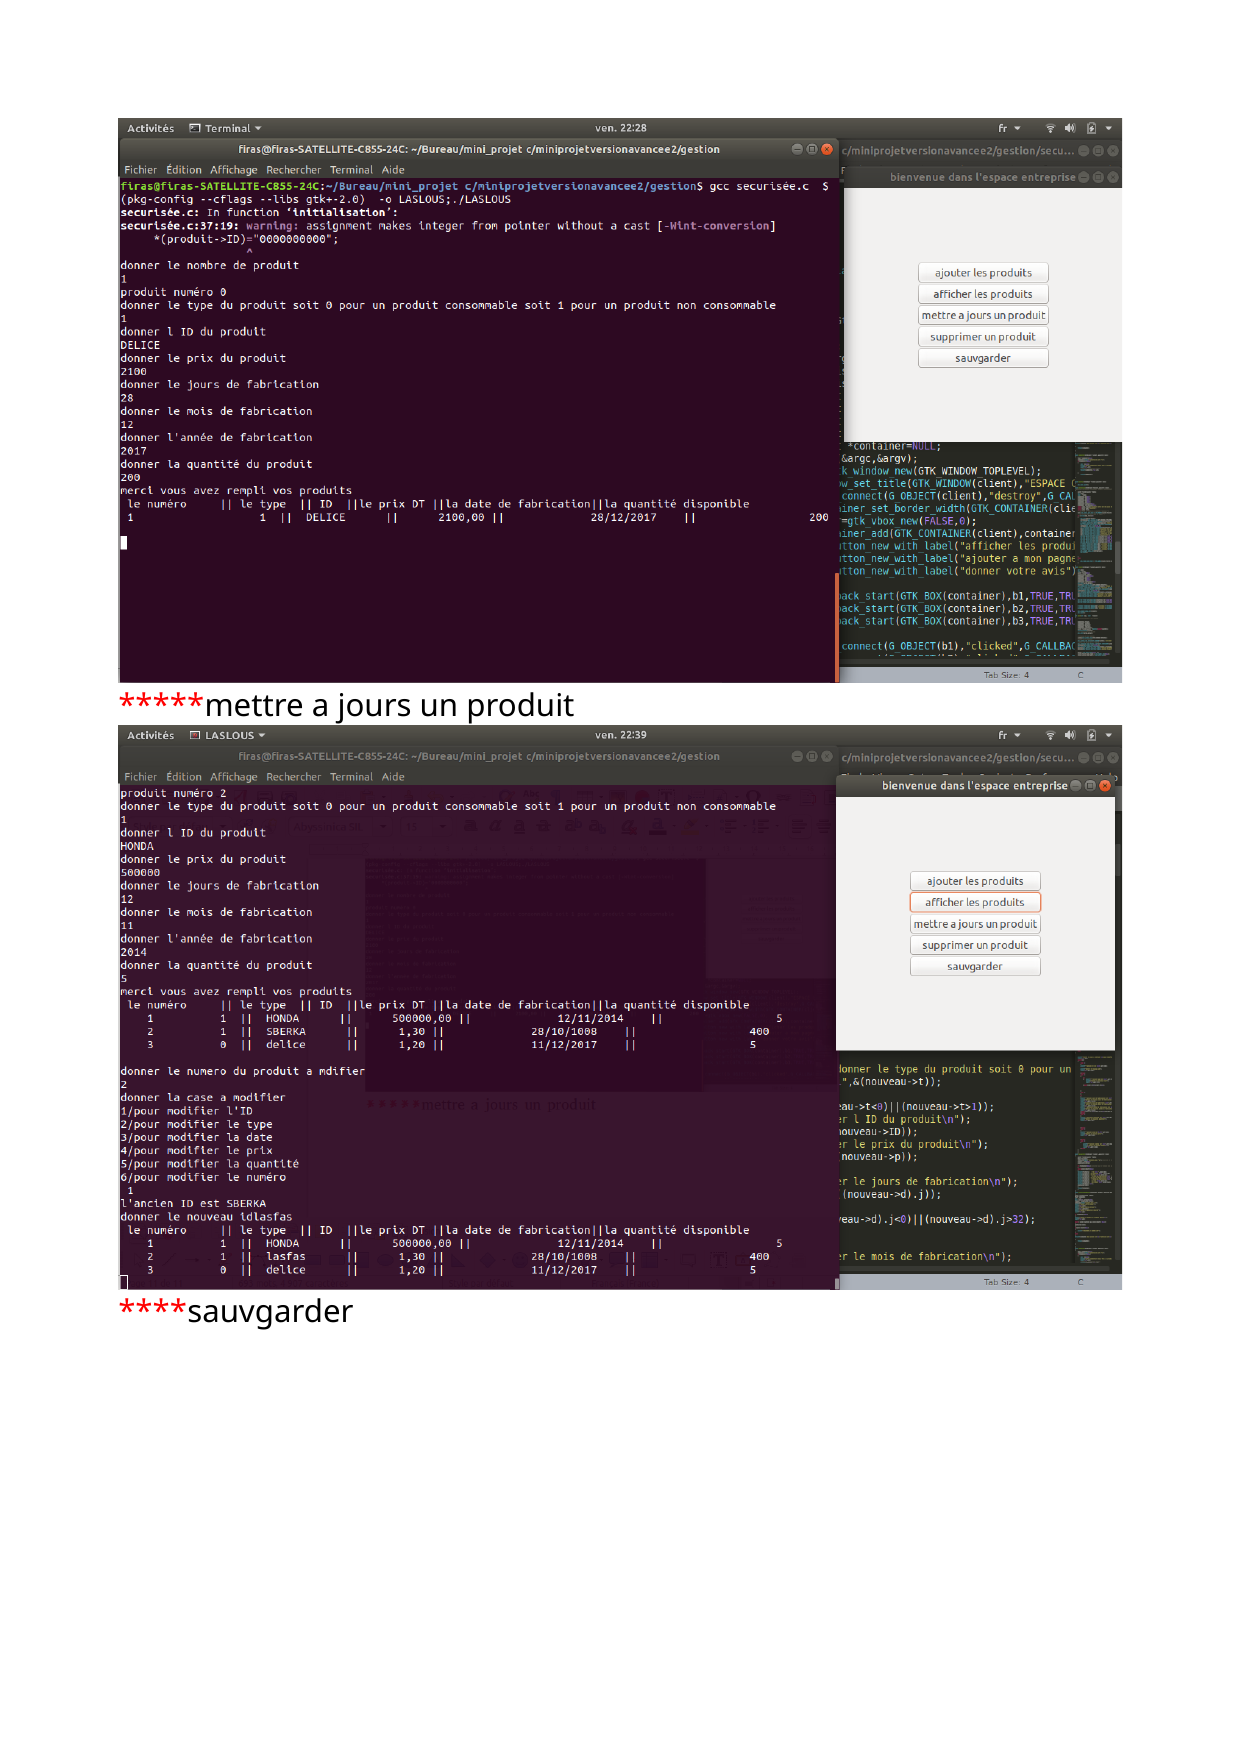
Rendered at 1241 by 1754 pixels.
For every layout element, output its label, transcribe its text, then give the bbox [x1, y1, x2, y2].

text *****mettre a jours un produit [118, 683, 1122, 725]
picture [118, 725, 1123, 1290]
picture [118, 118, 1123, 683]
text ****sauvgarder [118, 1290, 1122, 1332]
